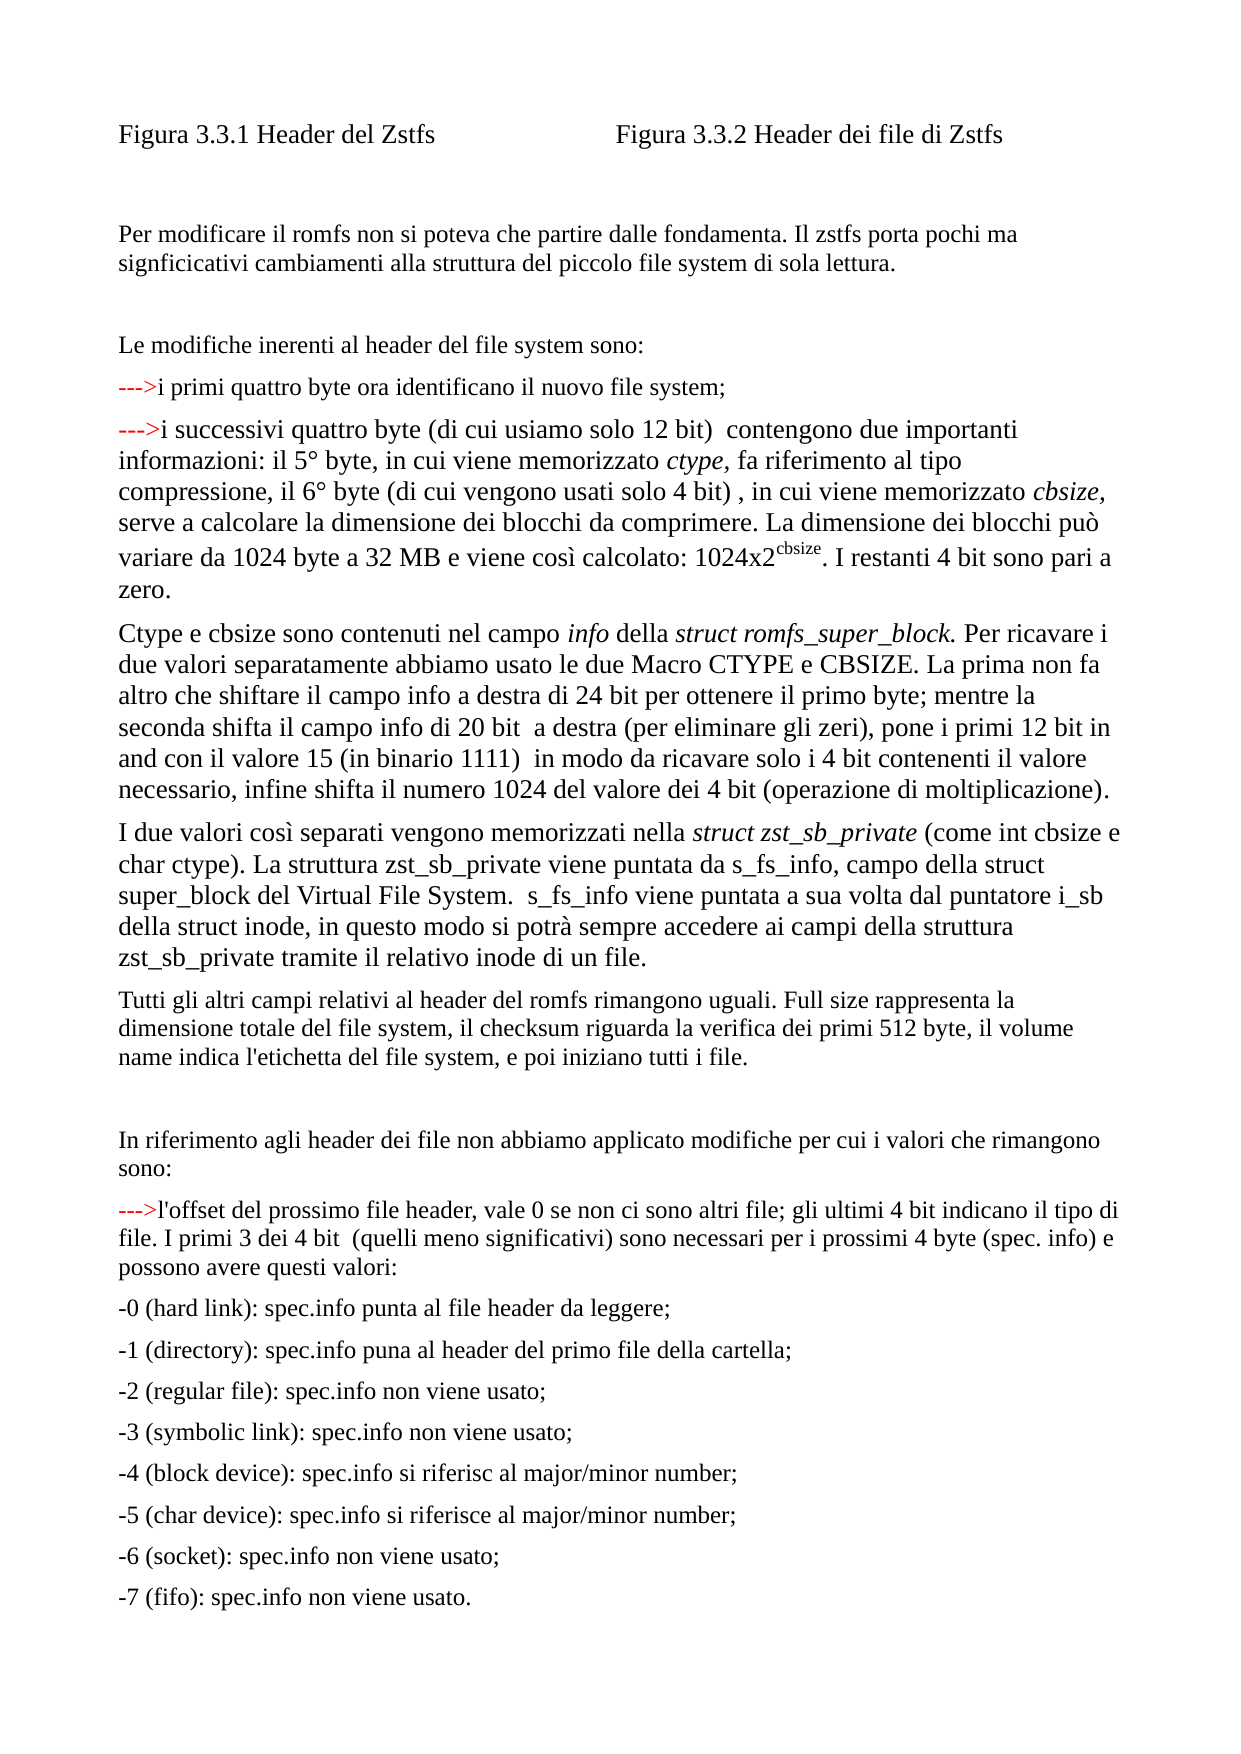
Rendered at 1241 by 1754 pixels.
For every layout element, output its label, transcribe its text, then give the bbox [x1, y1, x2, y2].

text Figura 3.3.1 Header del Zstfs Figura 3.3.2 Header dei file di Zstfs [118, 118, 1122, 149]
text Tutti gli altri campi relativi al header del romfs rimangono uguali. Full size rappresenta la dimensione totale del file system, il checksum riguarda la verifica dei primi 512 byte, il volume name indica l'etichetta del file system, e poi iniziano tutti i file. [118, 985, 1122, 1071]
text -1 (directory): spec.info puna al header del primo file della cartella; [118, 1335, 1122, 1363]
text --->l'offset del prossimo file header, vale 0 se non ci sono altri file; gli ultimi 4 bit indicano il tipo di file. I primi 3 dei 4 bit (quelli meno significativi) sono necessari per i prossimi 4 byte (spec. info) e possono avere questi valori: [118, 1195, 1122, 1281]
text -6 (socket): spec.info non viene usato; [118, 1541, 1122, 1570]
text -2 (regular file): spec.info non viene usato; [118, 1376, 1122, 1405]
text --->i primi quattro byte ora identificano il nuovo file system; [118, 372, 1122, 401]
text --->i successivi quattro byte (di cui usiamo solo 12 bit) contengono due importanti informazioni: il 5° byte, in cui viene memorizzato ctype, fa riferimento al tipo compressione, il 6° byte (di cui vengono usati solo 4 bit) , in cui viene memorizzato cbsize, serve a calcolare la dimensione dei blocchi da comprimere. La dimensione dei blocchi può variare da 1024 byte a 32 MB e viene così calcolato: 1024x2cbsize. I restanti 4 bit sono pari a zero. [118, 413, 1122, 605]
text -5 (char device): spec.info si riferisce al major/minor number; [118, 1500, 1122, 1528]
text -4 (block device): spec.info si riferisc al major/minor number; [118, 1458, 1122, 1487]
text In riferimento agli header dei file non abbiamo applicato modifiche per cui i valori che rimangono sono: [118, 1125, 1122, 1182]
text Ctype e cbsize sono contenuti nel campo info della struct romfs_super_block. Per ricavare i due valori separatamente abbiamo usato le due Macro CTYPE e CBSIZE. La prima non fa altro che shiftare il campo info a destra di 24 bit per ottenere il primo byte; mentre la seconda shifta il campo info di 20 bit a destra (per eliminare gli zeri), pone i primi 12 bit in and con il valore 15 (in binario 1111) in modo da ricavare solo i 4 bit contenenti il valore necessario, infine shifta il numero 1024 del valore dei 4 bit (operazione di moltiplicazione). [118, 617, 1122, 804]
text Le modifiche inerenti al header del file system sono: [118, 331, 1122, 359]
text I due valori così separati vengono memorizzati nella struct zst_sb_private (come int cbsize e char ctype). La struttura zst_sb_private viene puntata da s_fs_info, campo della struct super_block del Virtual File System. s_fs_info viene puntata a sua volta dal puntatore i_sb della struct inode, in questo modo si potrà sempre accedere ai campi della struttura zst_sb_private tramite il relativo inode di un file. [118, 817, 1122, 972]
text -0 (hard link): spec.info punta al file header da leggere; [118, 1293, 1122, 1322]
text Per modificare il romfs non si poteva che partire dalle fondamenta. Il zstfs porta pochi ma signficicativi cambiamenti alla struttura del piccolo file system di sola lettura. [118, 219, 1122, 277]
text -3 (symbolic link): spec.info non viene usato; [118, 1417, 1122, 1446]
text -7 (fifo): spec.info non viene usato. [118, 1582, 1122, 1611]
